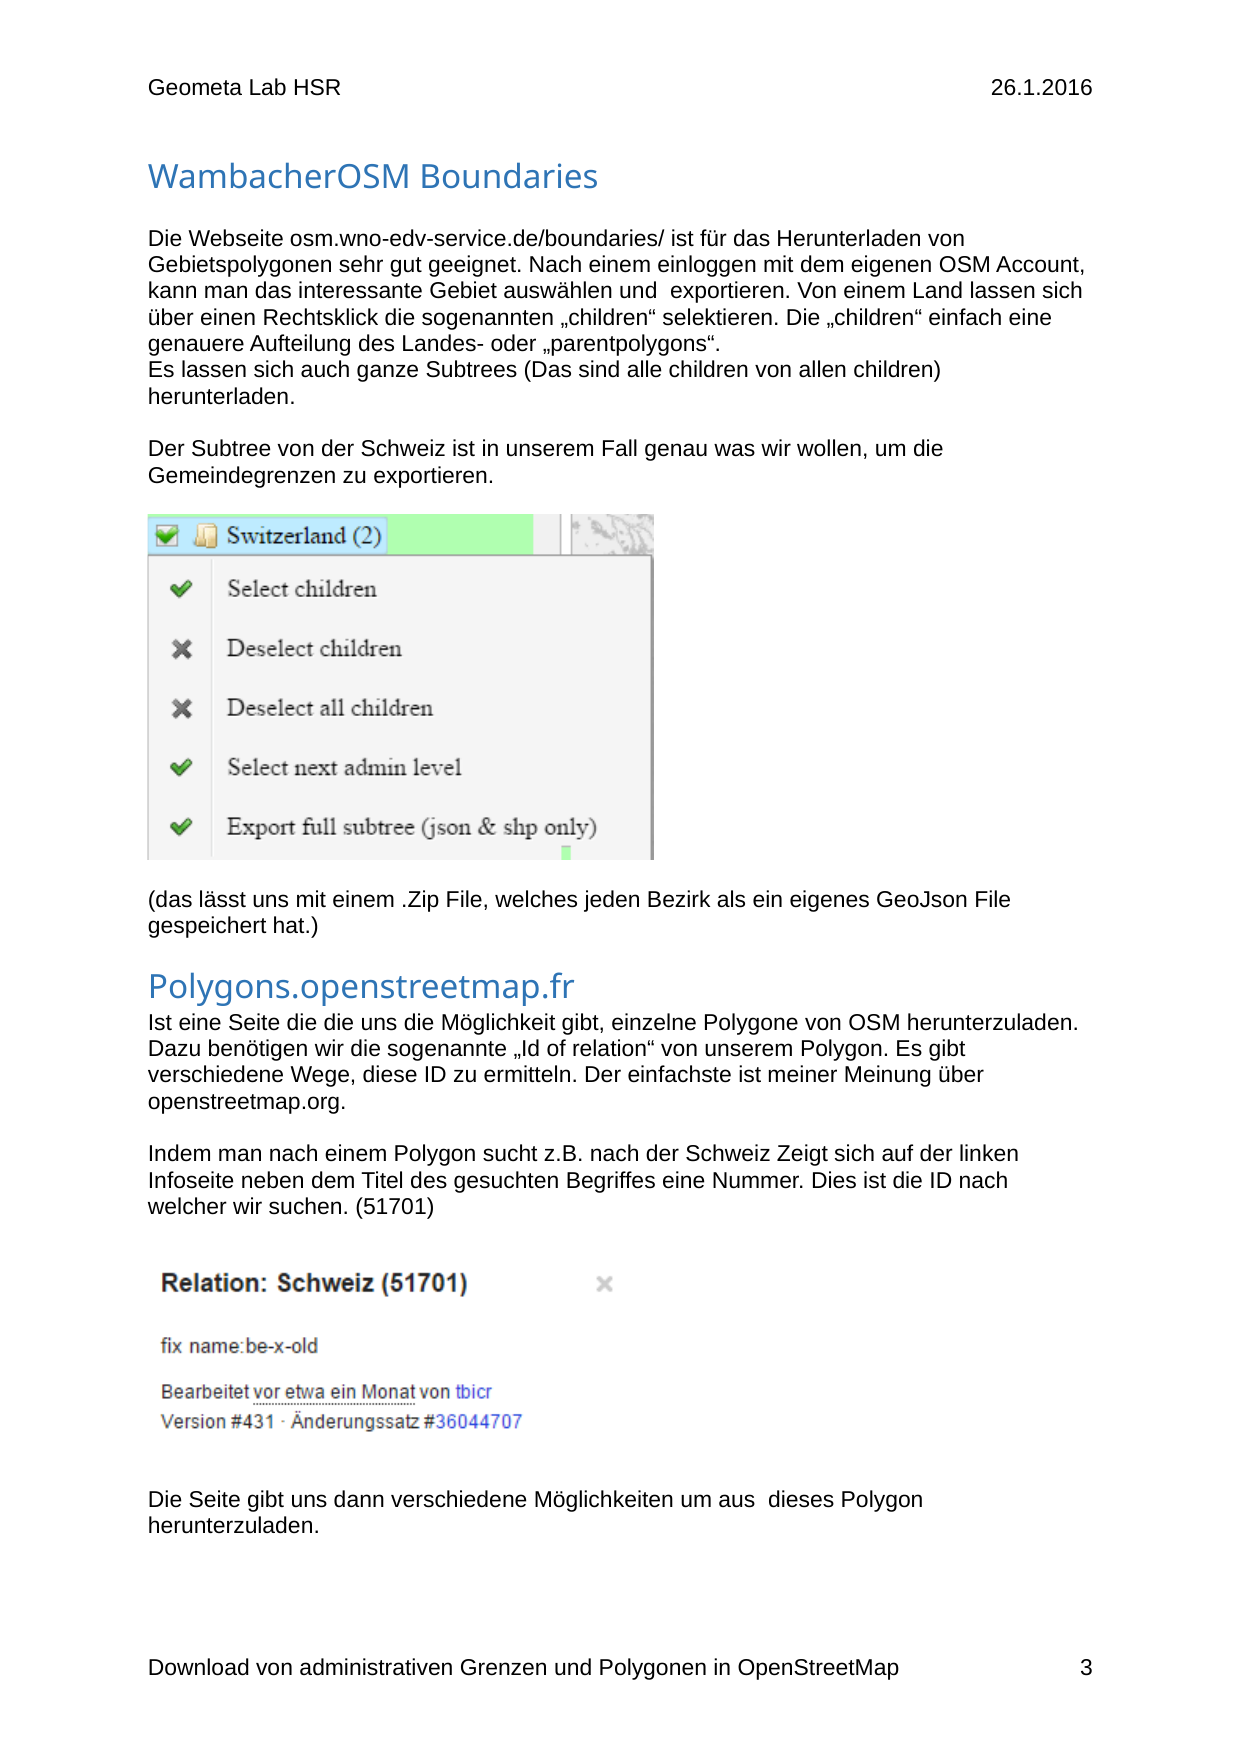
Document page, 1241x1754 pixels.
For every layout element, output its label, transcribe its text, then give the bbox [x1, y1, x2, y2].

text (das lässt uns mit einem .Zip File, welches jeden Bezirk als ein eigenes GeoJson File gespeichert hat.) [148, 886, 1093, 938]
subtitle Polygons.openstreetmap.fr [148, 963, 1093, 1009]
text Indem man nach einem Polygon sucht z.B. nach der Schweiz Zeigt sich auf der linken Infoseite neben dem Titel des gesuchten Begriffes eine Nummer. Dies ist die ID nach welcher wir suchen. (51701) [148, 1140, 1093, 1219]
text Ist eine Seite die die uns die Möglichkeit gibt, einzelne Polygone von OSM herunterzuladen. Dazu benötigen wir die sogenannte „Id of relation“ von unserem Polygon. Es gibt verschiedene Wege, diese ID zu ermitteln. Der einfachste ist meiner Meinung über openstreetmap.org. [148, 1009, 1093, 1114]
text Es lassen sich auch ganze Subtrees (Das sind alle children von allen children) herunterladen. [148, 356, 1093, 409]
text Der Subtree von der Schweiz ist in unserem Fall genau was wir wollen, um die Gemeindegrenzen zu exportieren. [148, 435, 1093, 488]
subtitle WambacherOSM Boundaries [148, 153, 1093, 198]
text Die Webseite osm.wno-edv-service.de/boundaries/ ist für das Herunterladen von Gebietspolygonen sehr gut geeignet. Nach einem einloggen mit dem eigenen OSM Account, kann man das interessante Gebiet auswählen und exportieren. Von einem Land lassen sich über einen Rechtsklick die sogenannten „children“ selektieren. Die „children“ einfach eine genauere Aufteilung des Landes- oder „parentpolygons“. [148, 224, 1093, 356]
picture [147, 1245, 633, 1460]
picture [147, 514, 654, 860]
text Die Seite gibt uns dann verschiedene Möglichkeiten um aus dieses Polygon herunterzuladen. [148, 1486, 1093, 1538]
